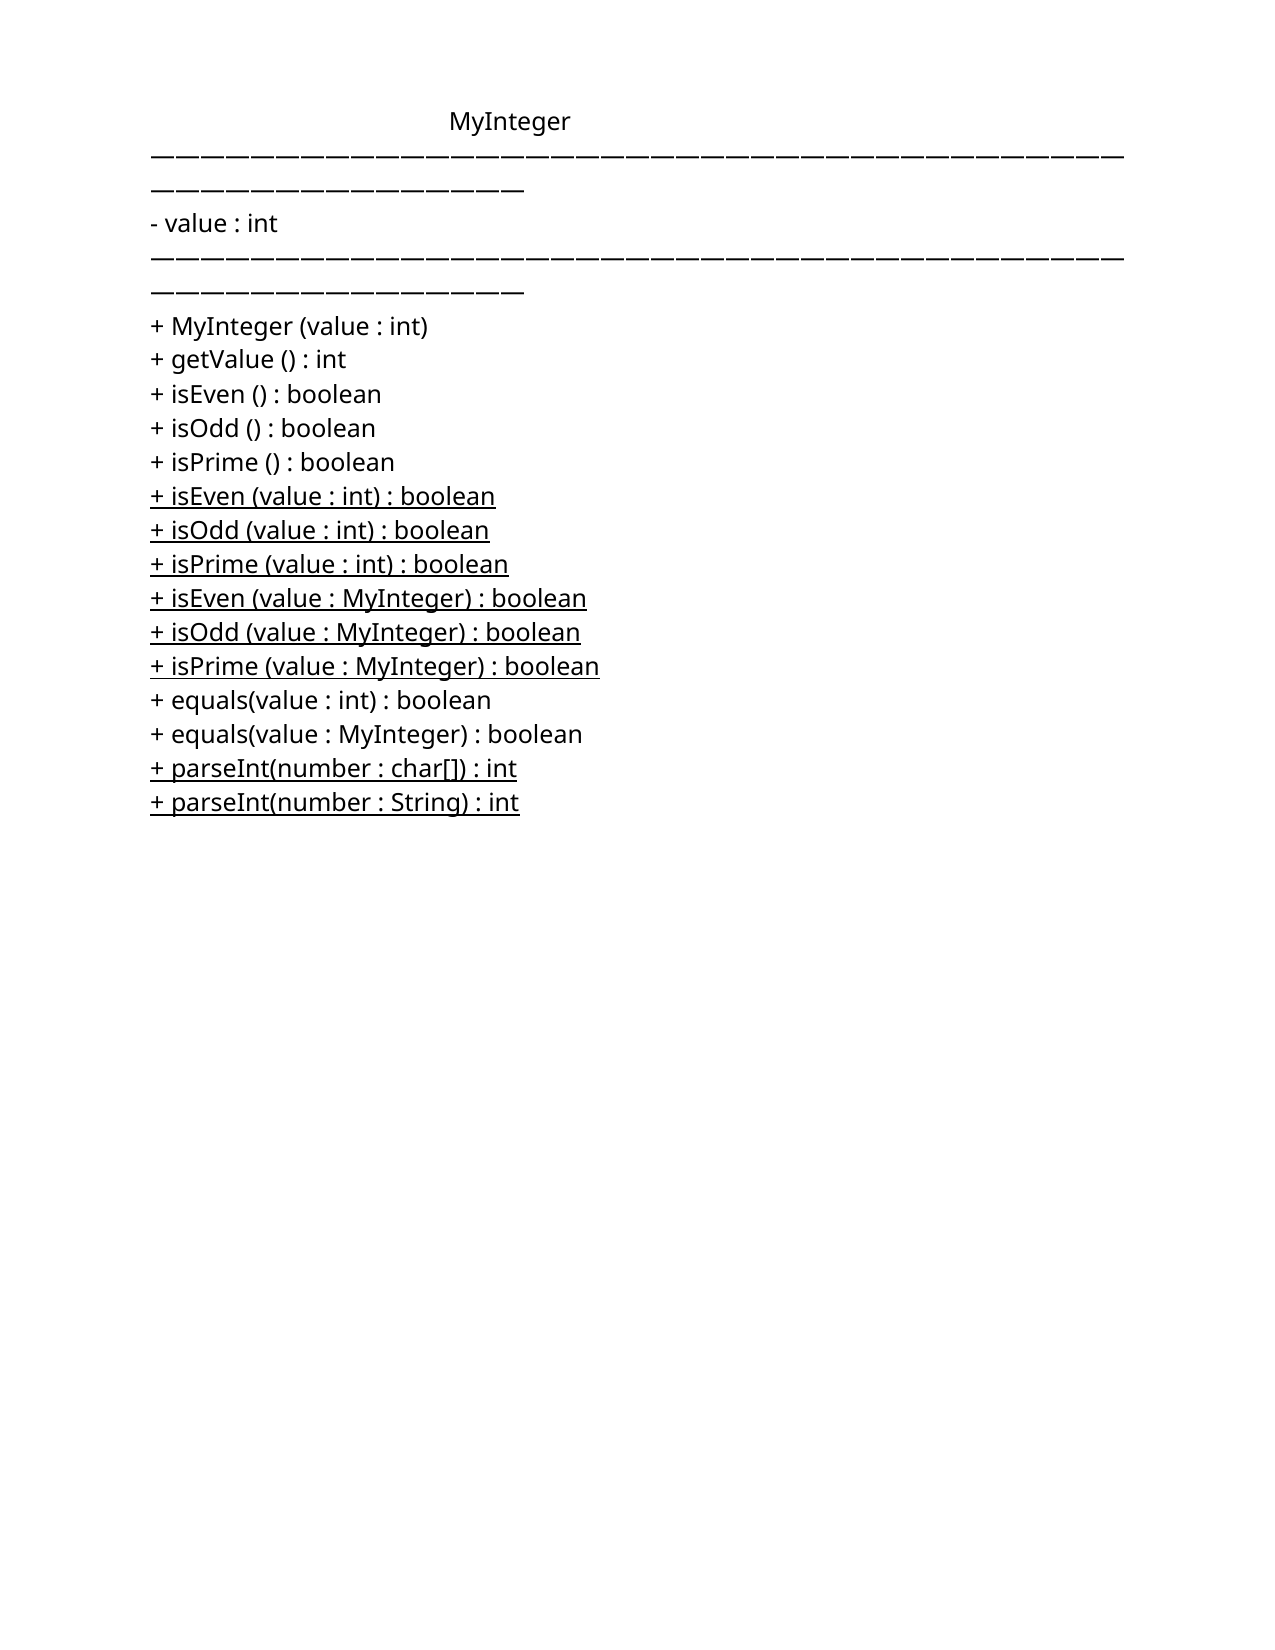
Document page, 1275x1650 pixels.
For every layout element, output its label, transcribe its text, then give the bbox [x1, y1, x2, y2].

text + equals(value : MyInteger) : boolean [150, 717, 1125, 751]
text - value : int [150, 206, 1125, 240]
text + isEven () : boolean [150, 376, 1125, 410]
text —————————————————————————————————————————————————————— [150, 138, 1125, 206]
text + parseInt(number : String) : int [150, 785, 1125, 819]
text + isEven (value : int) : boolean [150, 478, 1125, 512]
text + getValue () : int [150, 342, 1125, 376]
text + isPrime () : boolean [150, 444, 1125, 478]
text + equals(value : int) : boolean [150, 683, 1125, 717]
text + isEven (value : MyInteger) : boolean [150, 581, 1125, 615]
text + isOdd (value : int) : boolean [150, 512, 1125, 547]
text —————————————————————————————————————————————————————— [150, 240, 1125, 308]
text + isOdd (value : MyInteger) : boolean [150, 615, 1125, 649]
text MyInteger [150, 104, 1125, 138]
text + isOdd () : boolean [150, 410, 1125, 444]
text + isPrime (value : int) : boolean [150, 547, 1125, 581]
text + parseInt(number : char[]) : int [150, 751, 1125, 785]
text + MyInteger (value : int) [150, 308, 1125, 342]
text + isPrime (value : MyInteger) : boolean [150, 649, 1125, 683]
